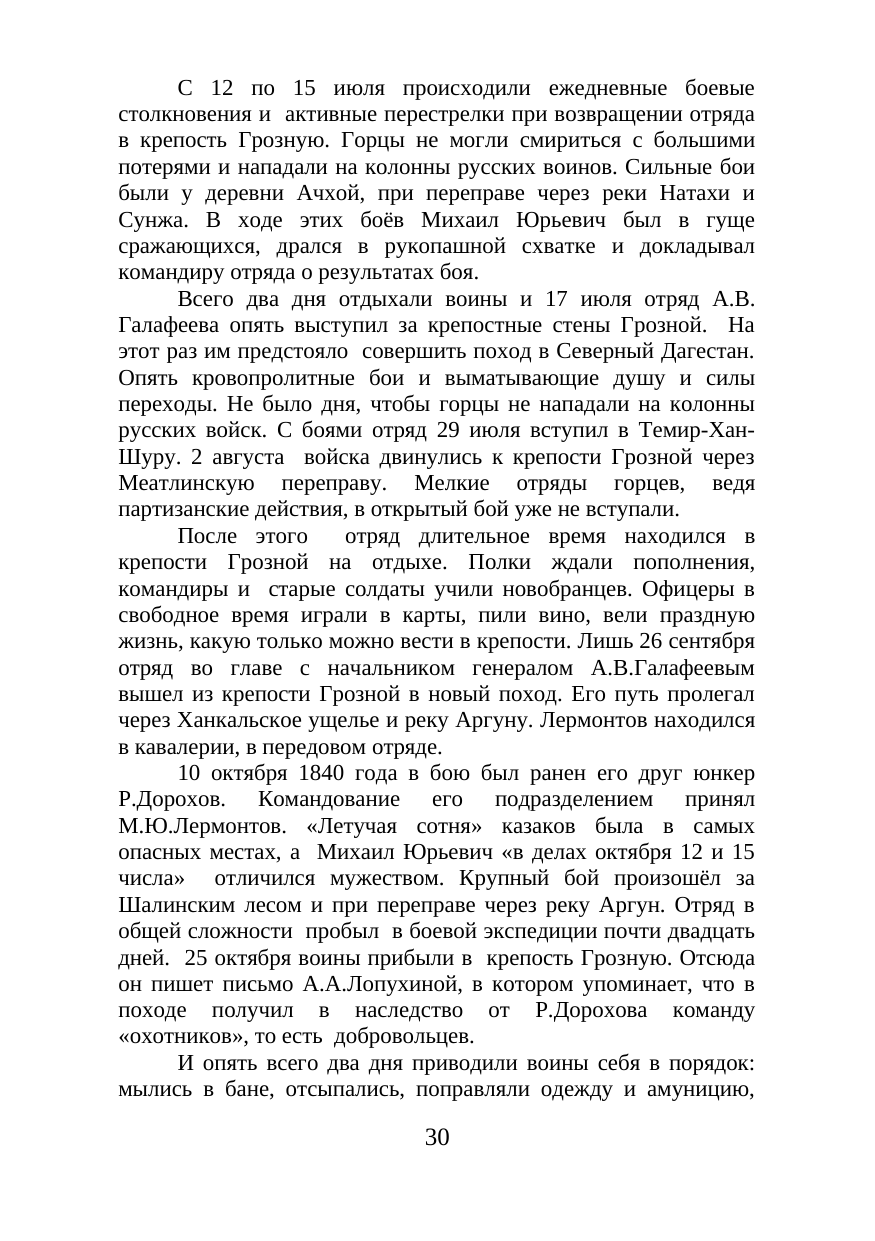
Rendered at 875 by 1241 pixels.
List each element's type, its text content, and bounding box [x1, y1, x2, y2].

text После этого отряд длительное время находился в крепости Грозной на отдыхе. Полки ждали пополнения, командиры и старые солдаты учили новобранцев. Офицеры в свободное время играли в карты, пили вино, вели праздную жизнь, какую только можно вести в крепости. Лишь 26 сентября отряд во главе с начальником генералом А.В.Галафеевым вышел из крепости Грозной в новый поход. Его путь пролегал через Ханкальское ущелье и реку Аргуну. Лермонтов находился в кавалерии, в передовом отряде. [118, 522, 756, 759]
text Всего два дня отдыхали воины и 17 июля отряд А.В. Галафеева опять выступил за крепостные стены Грозной. На этот раз им предстояло совершить поход в Северный Дагестан. Опять кровопролитные бои и выматывающие душу и силы переходы. Не было дня, чтобы горцы не нападали на колонны русских войск. С боями отряд 29 июля вступил в Темир-Хан-Шуру. 2 августа войска двинулись к крепости Грозной через Меатлинскую переправу. Мелкие отряды горцев, ведя партизанские действия, в открытый бой уже не вступали. [118, 285, 756, 522]
text И опять всего два дня приводили воины себя в порядок: мылись в бане, отсыпались, поправляли одежду и амуницию, [118, 1049, 756, 1102]
text С 12 по 15 июля происходили ежедневные боевые столкновения и активные перестрелки при возвращении отряда в крепость Грозную. Горцы не могли смириться с большими потерями и нападали на колонны русских воинов. Сильные бои были у деревни Ачхой, при переправе через реки Натахи и Сунжа. В ходе этих боёв Михаил Юрьевич был в гуще сражающихся, дрался в рукопашной схватке и докладывал командиру отряда о результатах боя. [118, 74, 756, 285]
text 10 октября 1840 года в бою был ранен его друг юнкер Р.Дорохов. Командование его подразделением принял М.Ю.Лермонтов. «Летучая сотня» казаков была в самых опасных местах, а Михаил Юрьевич «в делах октября 12 и 15 числа» отличился мужеством. Крупный бой произошёл за Шалинским лесом и при переправе через реку Аргун. Отряд в общей сложности пробыл в боевой экспедиции почти двадцать дней. 25 октября воины прибыли в крепость Грозную. Отсюда он пишет письмо А.А.Лопухиной, в котором упоминает, что в походе получил в наследство от Р.Дорохова команду «охотников», то есть добровольцев. [118, 759, 756, 1049]
